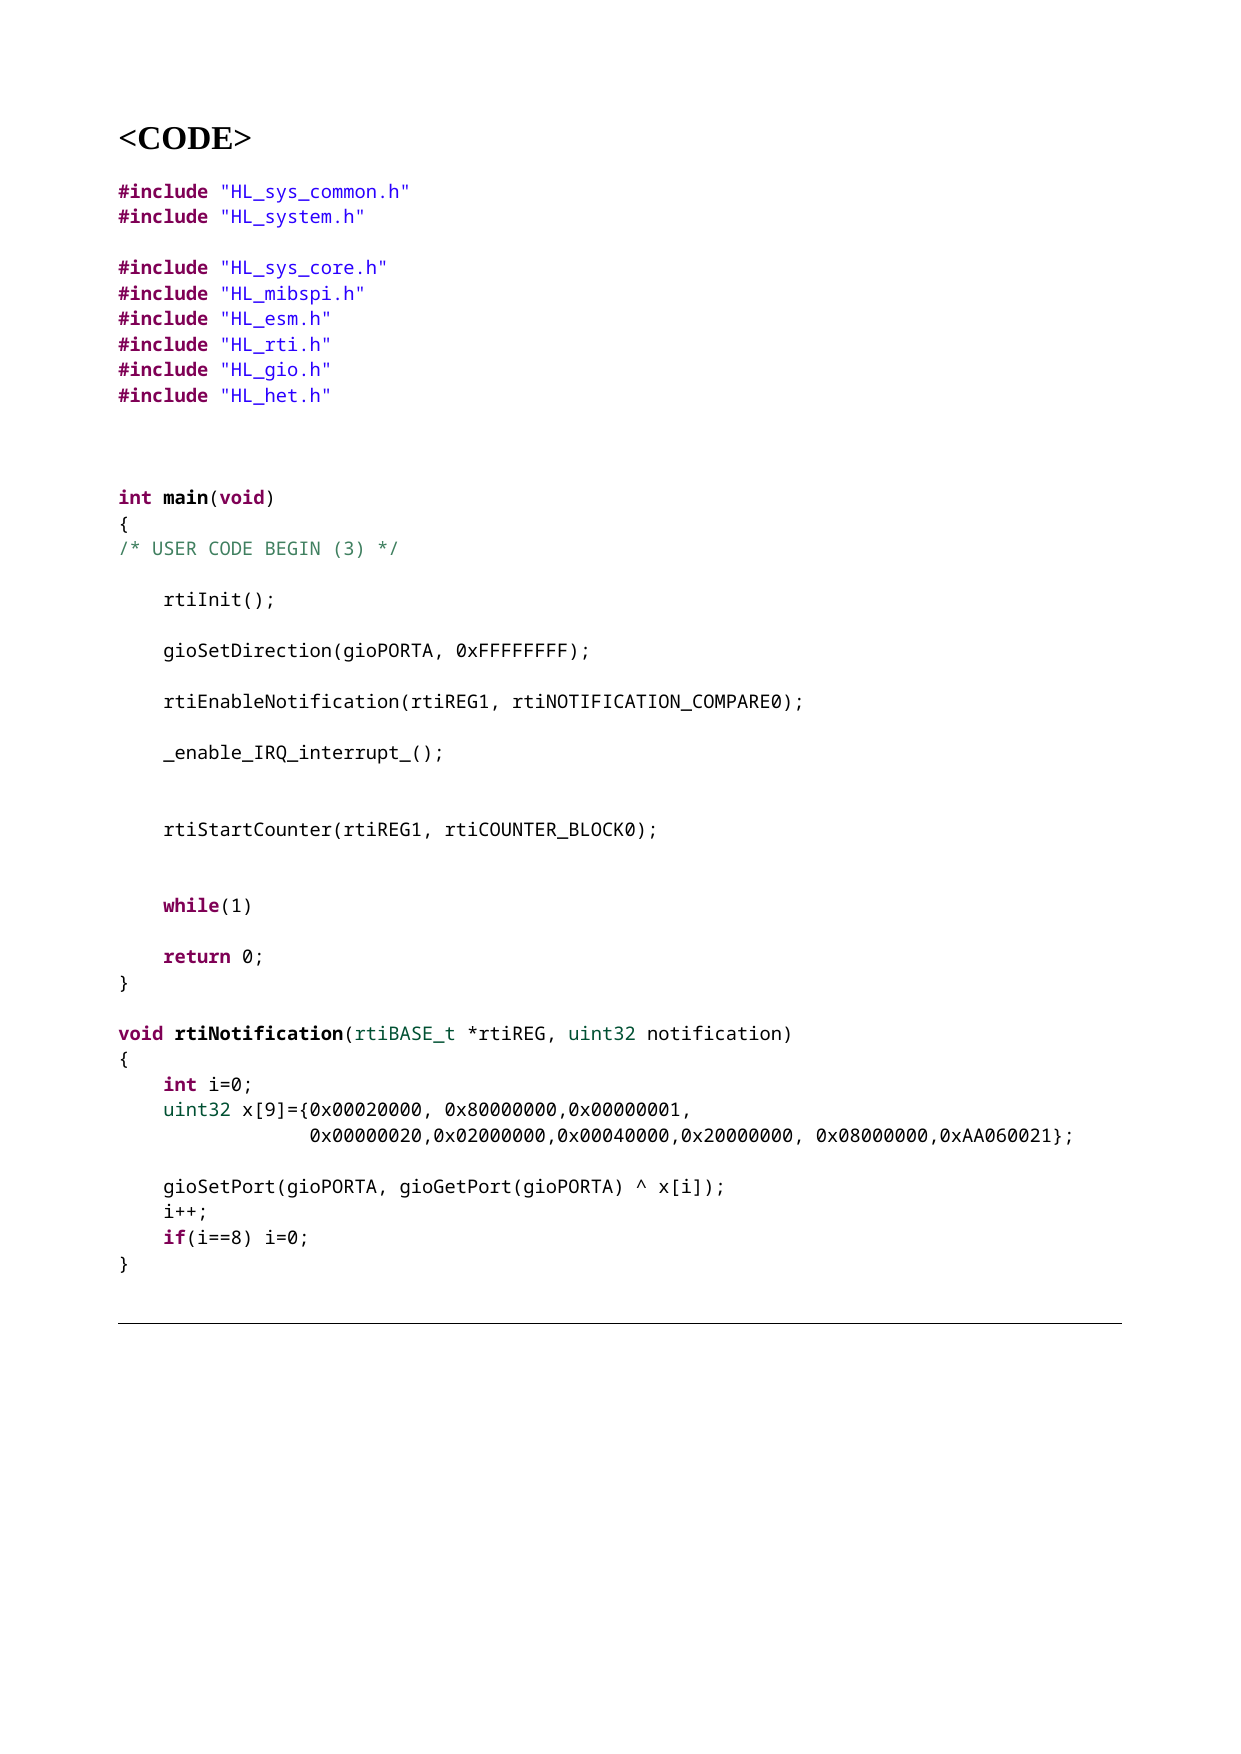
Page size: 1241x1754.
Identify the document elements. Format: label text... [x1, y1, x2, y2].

text _enable_IRQ_interrupt_(); [118, 739, 1122, 765]
text #include "HL_rti.h" [118, 331, 1122, 357]
text gioSetDirection(gioPORTA, 0xFFFFFFFF); [118, 637, 1122, 663]
text rtiEnableNotification(rtiREG1, rtiNOTIFICATION_COMPARE0); [118, 688, 1122, 714]
text 0x00000020,0x02000000,0x00040000,0x20000000, 0x08000000,0xAA060021}; [118, 1122, 1122, 1148]
text int main(void) [118, 484, 1122, 510]
text #include "HL_het.h" [118, 382, 1122, 408]
text #include "HL_sys_core.h" [118, 254, 1122, 280]
text } [118, 1250, 1122, 1275]
text rtiInit(); [118, 586, 1122, 612]
text /* USER CODE BEGIN (3) */ [118, 535, 1122, 561]
text #include "HL_gio.h" [118, 357, 1122, 382]
text uint32 x[9]={0x00020000, 0x80000000,0x00000001, [118, 1097, 1122, 1122]
text #include "HL_esm.h" [118, 306, 1122, 331]
text gioSetPort(gioPORTA, gioGetPort(gioPORTA) ^ x[i]); [118, 1173, 1122, 1199]
text return 0; [118, 944, 1122, 969]
text rtiStartCounter(rtiREG1, rtiCOUNTER_BLOCK0); [118, 816, 1122, 842]
text { [118, 510, 1122, 535]
text <CODE> [118, 118, 1122, 156]
text void rtiNotification(rtiBASE_t *rtiREG, uint32 notification) [118, 1020, 1122, 1046]
text #include "HL_system.h" [118, 203, 1122, 229]
text i++; [118, 1199, 1122, 1224]
text if(i==8) i=0; [118, 1224, 1122, 1250]
text while(1) [118, 893, 1122, 918]
text { [118, 1046, 1122, 1071]
text int i=0; [118, 1071, 1122, 1097]
text #include "HL_sys_common.h" [118, 178, 1122, 203]
text #include "HL_mibspi.h" [118, 280, 1122, 306]
text } [118, 969, 1122, 995]
